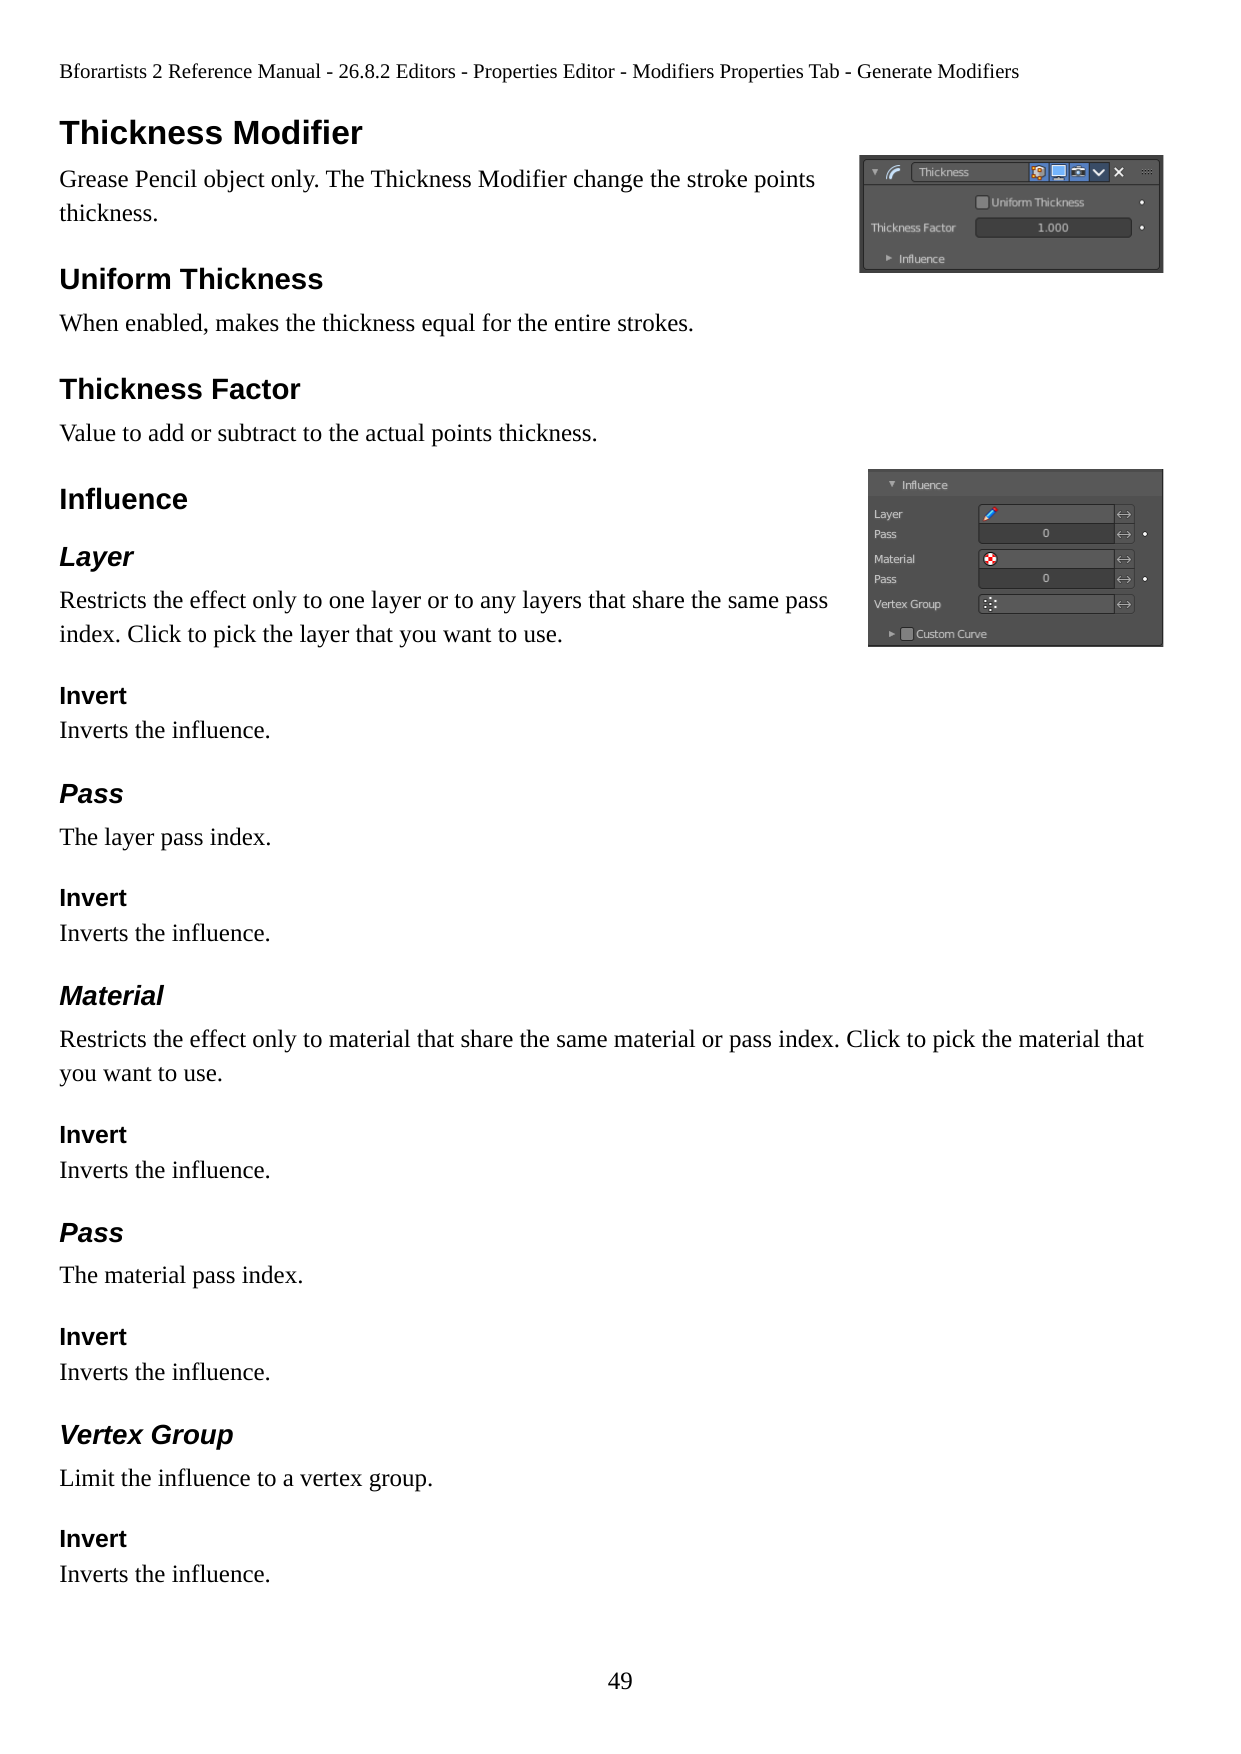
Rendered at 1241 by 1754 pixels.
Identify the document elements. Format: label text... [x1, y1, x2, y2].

text Inverts the influence. [59, 1155, 1181, 1183]
subtitle [1164, 540, 1181, 572]
text Grease Pencil object only. The Thickness Modifier change the stroke points thickness. [59, 164, 859, 227]
subtitle Invert [59, 1524, 1181, 1553]
subtitle [1164, 482, 1181, 515]
subtitle Thickness Modifier [59, 113, 1181, 151]
subtitle Invert [59, 883, 1181, 912]
subtitle Invert [59, 1120, 1181, 1148]
text Restricts the effect only to material that share the same material or pass index. Click to pick the material that you want to use. [59, 1024, 1181, 1087]
subtitle Material [59, 979, 1181, 1011]
text Inverts the influence. [59, 1559, 1181, 1588]
text Restricts the effect only to one layer or to any layers that share the same pass index. Click to pick the layer that you want to use. [59, 585, 1181, 648]
text Inverts the influence. [59, 716, 1181, 744]
text Inverts the influence. [59, 1357, 1181, 1386]
text Limit the influence to a vertex group. [59, 1463, 1181, 1492]
subtitle Invert [59, 1322, 1181, 1351]
subtitle Vertex Group [59, 1418, 1181, 1450]
subtitle Influence [59, 482, 868, 515]
subtitle Invert [59, 681, 1181, 709]
subtitle Thickness Factor [59, 372, 1181, 406]
text Value to add or subtract to the actual points thickness. [59, 418, 1181, 447]
subtitle Pass [59, 1216, 1181, 1248]
text Inverts the influence. [59, 918, 1181, 947]
picture [859, 155, 1164, 273]
text The layer pass index. [59, 822, 1181, 850]
picture [868, 469, 1164, 647]
subtitle Layer [59, 540, 868, 572]
text When enabled, makes the thickness equal for the entire strokes. [59, 308, 1181, 337]
subtitle Uniform Thickness [59, 262, 1181, 296]
text The material pass index. [59, 1261, 1181, 1289]
subtitle Pass [59, 777, 1181, 809]
